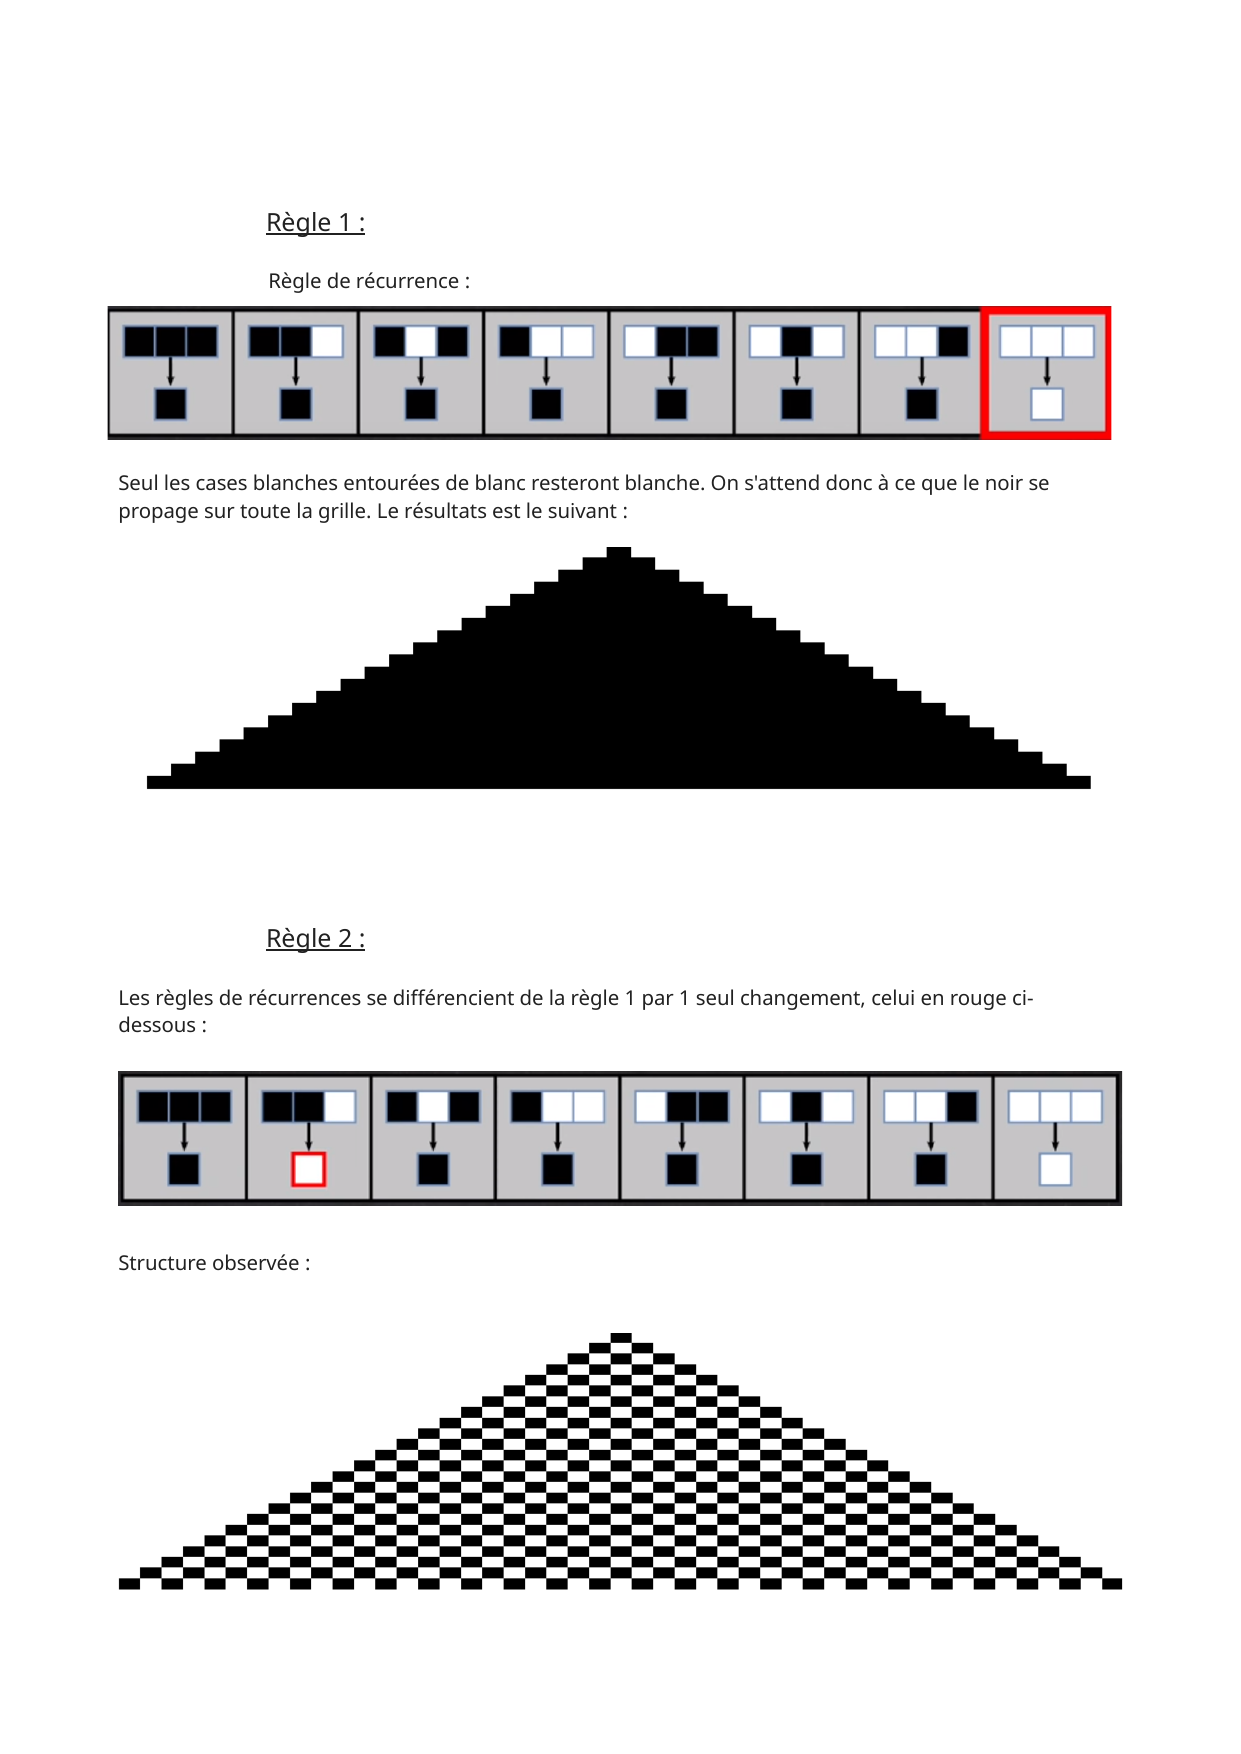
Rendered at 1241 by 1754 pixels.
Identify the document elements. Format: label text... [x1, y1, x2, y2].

picture [118, 547, 1123, 806]
picture [118, 1333, 1123, 1591]
picture [107, 306, 1112, 440]
text Règle 1 : [118, 204, 1122, 238]
text Règle 2 : [118, 921, 1122, 954]
picture [118, 1071, 1123, 1206]
list Règle de récurrence : [231, 267, 1122, 295]
text Structure observée : [118, 1249, 1122, 1276]
text Les règles de récurrences se différencient de la règle 1 par 1 seul changement, celui en rouge ci-dessous : [118, 983, 1122, 1039]
text Seul les cases blanches entourées de blanc resteront blanche. On s'attend donc à ce que le noir se propage sur toute la grille. Le résultats est le suivant : [118, 468, 1122, 524]
